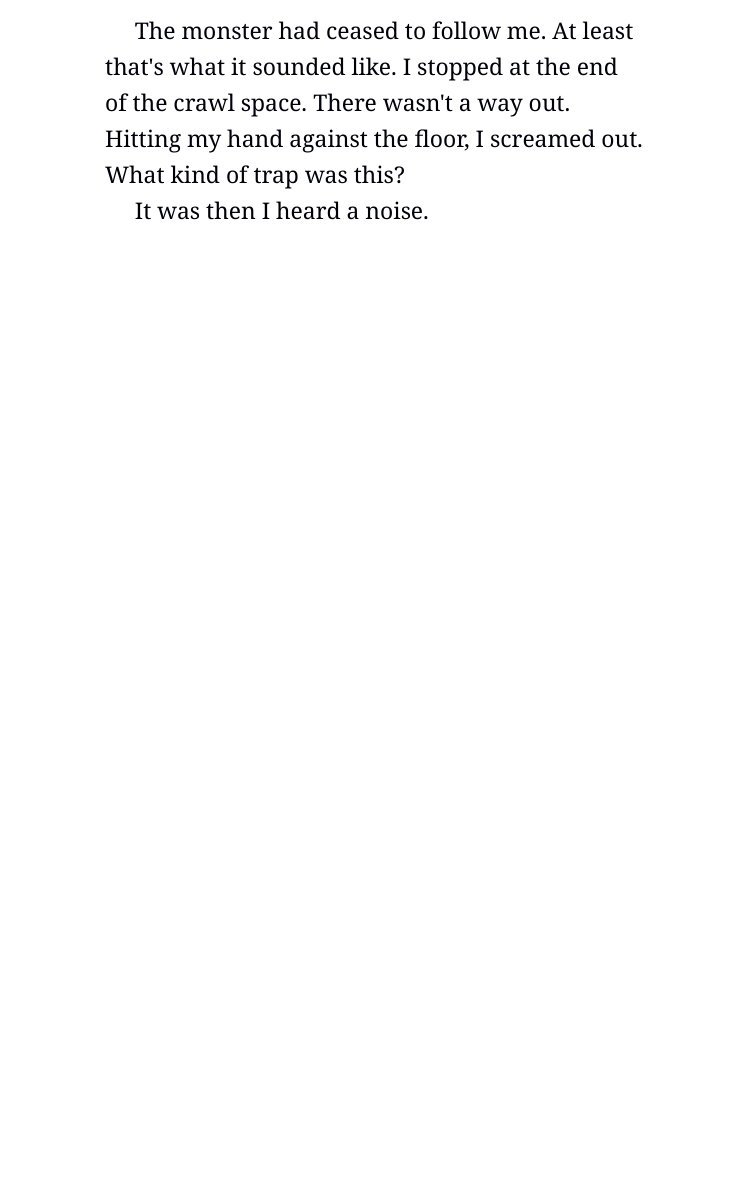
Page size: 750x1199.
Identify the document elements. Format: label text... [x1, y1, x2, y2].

text The monster had ceased to follow me. At least that's what it sounded like. I stopped at the end of the crawl space. There wasn't a way out. Hitting my hand against the floor, I screamed out. What kind of trap was this? [105, 15, 645, 190]
text It was then I heard a noise. [105, 195, 645, 226]
